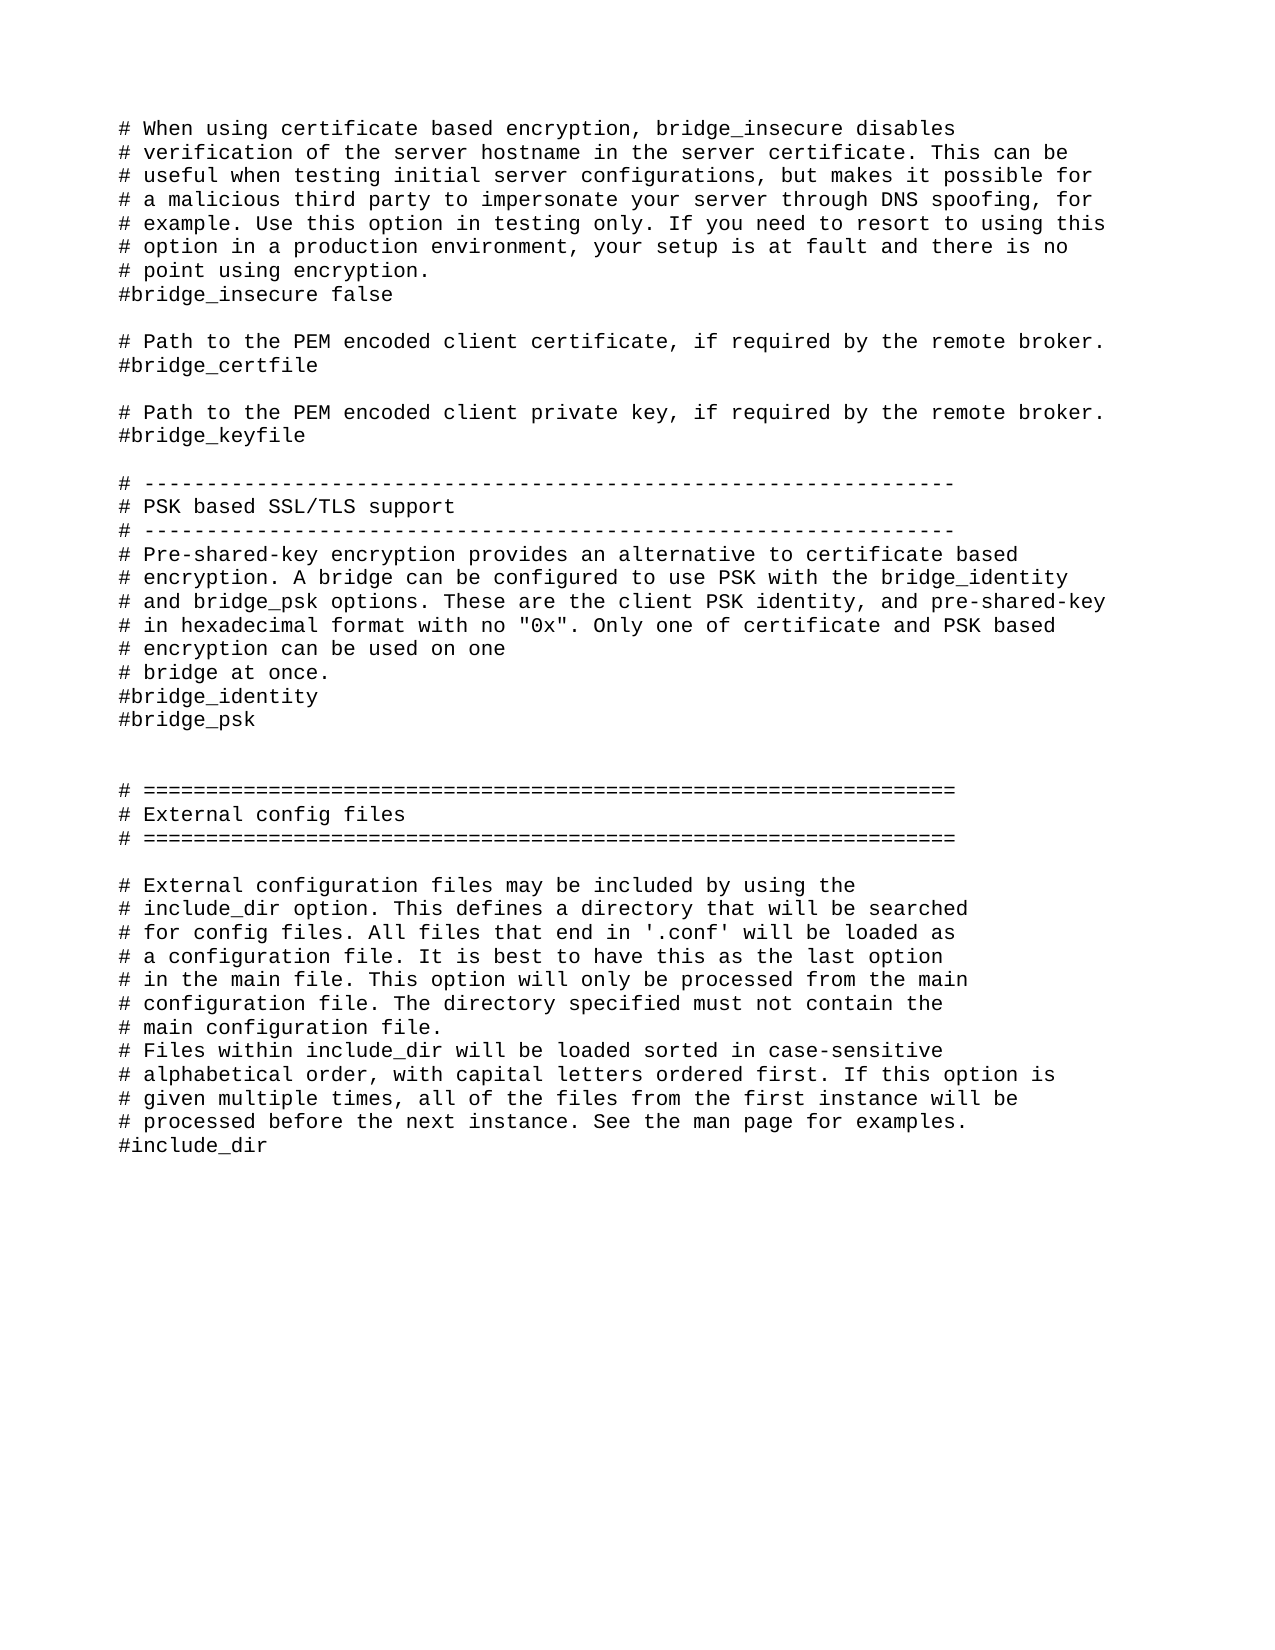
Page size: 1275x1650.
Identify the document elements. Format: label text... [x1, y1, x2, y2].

text # point using encryption. [118, 260, 1157, 284]
text # ================================================================= [118, 780, 1157, 804]
text # a malicious third party to impersonate your server through DNS spoofing, for [118, 189, 1157, 213]
text # bridge at once. [118, 662, 1157, 686]
text #bridge_certfile [118, 354, 1157, 378]
text # for config files. All files that end in '.conf' will be loaded as [118, 922, 1157, 946]
text # processed before the next instance. See the man page for examples. [118, 1111, 1157, 1135]
text # in hexadecimal format with no "0x". Only one of certificate and PSK based [118, 615, 1157, 638]
text # External config files [118, 804, 1157, 827]
text # and bridge_psk options. These are the client PSK identity, and pre-shared-key [118, 591, 1157, 615]
text # encryption. A bridge can be configured to use PSK with the bridge_identity [118, 567, 1157, 591]
text # Pre-shared-key encryption provides an alternative to certificate based [118, 544, 1157, 567]
text # Path to the PEM encoded client private key, if required by the remote broker. [118, 402, 1157, 426]
text #bridge_keyfile [118, 426, 1157, 449]
text # option in a production environment, your setup is at fault and there is no [118, 236, 1157, 260]
text # a configuration file. It is best to have this as the last option [118, 946, 1157, 969]
text # example. Use this option in testing only. If you need to resort to using this [118, 213, 1157, 236]
text # alphabetical order, with capital letters ordered first. If this option is [118, 1064, 1157, 1088]
text #bridge_identity [118, 686, 1157, 709]
text # ----------------------------------------------------------------- [118, 473, 1157, 496]
text # When using certificate based encryption, bridge_insecure disables [118, 118, 1157, 142]
text # include_dir option. This defines a directory that will be searched [118, 898, 1157, 922]
text # ----------------------------------------------------------------- [118, 520, 1157, 544]
text # ================================================================= [118, 827, 1157, 851]
text # Path to the PEM encoded client certificate, if required by the remote broker. [118, 331, 1157, 354]
text #include_dir [118, 1135, 1157, 1158]
text # given multiple times, all of the files from the first instance will be [118, 1088, 1157, 1111]
text # useful when testing initial server configurations, but makes it possible for [118, 165, 1157, 189]
text #bridge_insecure false [118, 284, 1157, 307]
text #bridge_psk [118, 709, 1157, 733]
text # in the main file. This option will only be processed from the main [118, 969, 1157, 993]
text # encryption can be used on one [118, 638, 1157, 662]
text # main configuration file. [118, 1017, 1157, 1040]
text # Files within include_dir will be loaded sorted in case-sensitive [118, 1040, 1157, 1064]
text # PSK based SSL/TLS support [118, 496, 1157, 520]
text # External configuration files may be included by using the [118, 875, 1157, 898]
text # verification of the server hostname in the server certificate. This can be [118, 142, 1157, 165]
text # configuration file. The directory specified must not contain the [118, 993, 1157, 1017]
